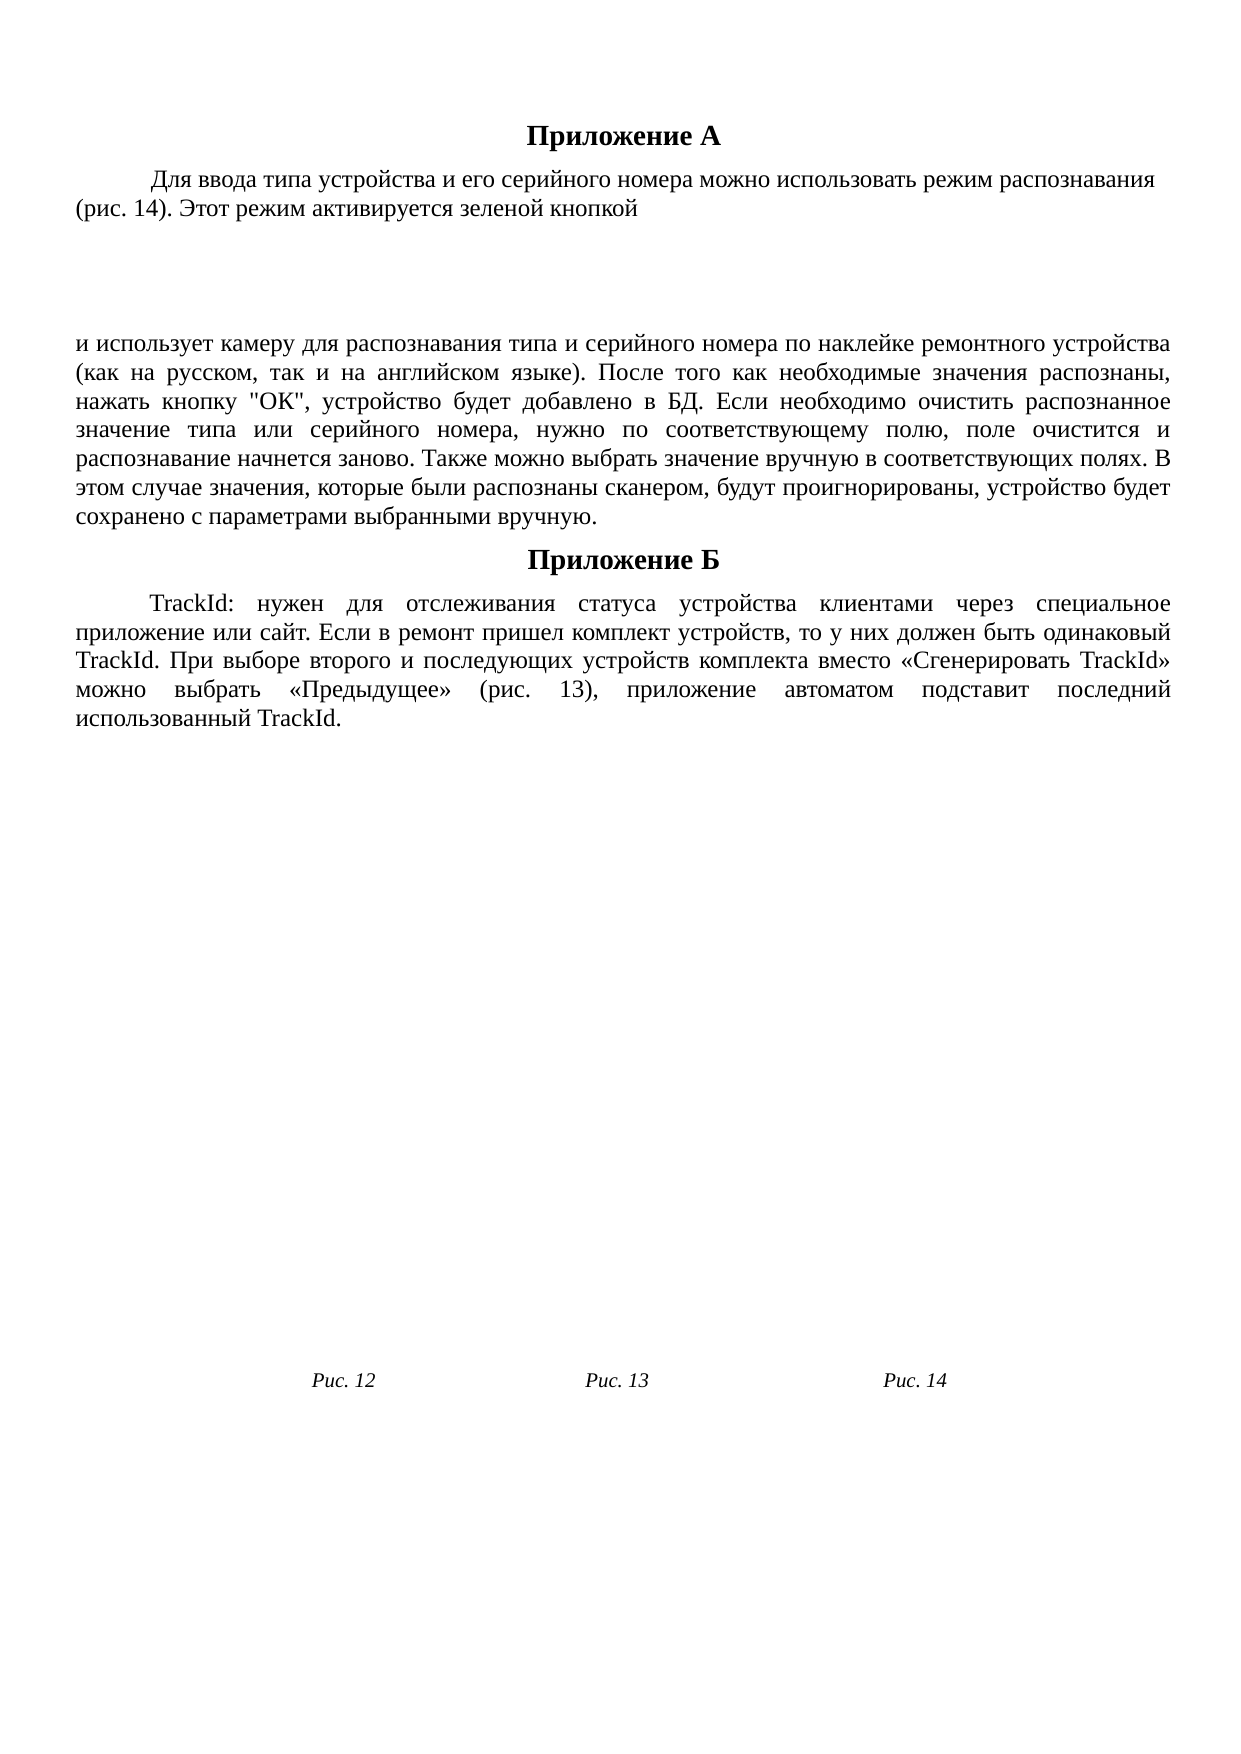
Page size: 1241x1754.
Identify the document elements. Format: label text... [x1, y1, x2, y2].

text Для ввода типа устройства и его серийного номера можно использовать режим распознавания (рис. 14). Этот режим активируется зеленой кнопкой [75, 164, 1172, 222]
text TrackId: нужен для отслеживания статуса устройства клиентами через специальное приложение или сайт. Если в ремонт пришел комплект устройств, то у них должен быть одинаковый TrackId. При выборе второго и последующих устройств комплекта вместо «Сгенерировать TrackId» можно выбрать «Предыдущее» (рис. 13), приложение автоматом подставит последний использованный TrackId. [75, 588, 1172, 732]
text и использует камеру для распознавания типа и серийного номера по наклейке ремонтного устройства (как на русском, так и на английском языке). После того как необходимые значения распознаны, нажать кнопку "ОК", устройство будет добавлено в БД. Если необходимо очистить распознанное значение типа или серийного номера, нужно по соответствующему полю, поле очистится и распознавание начнется заново. Также можно выбрать значение вручную в соответствующих полях. В этом случае значения, которые были распознаны сканером, будут проигнорированы, устройство будет сохранено с параметрами выбранными вручную. [75, 234, 1172, 529]
text Рис. 12 Рис. 13 Рис. 14 [75, 744, 1172, 1392]
text Приложение Б [75, 542, 1172, 576]
subtitle Приложение А [75, 118, 1172, 152]
